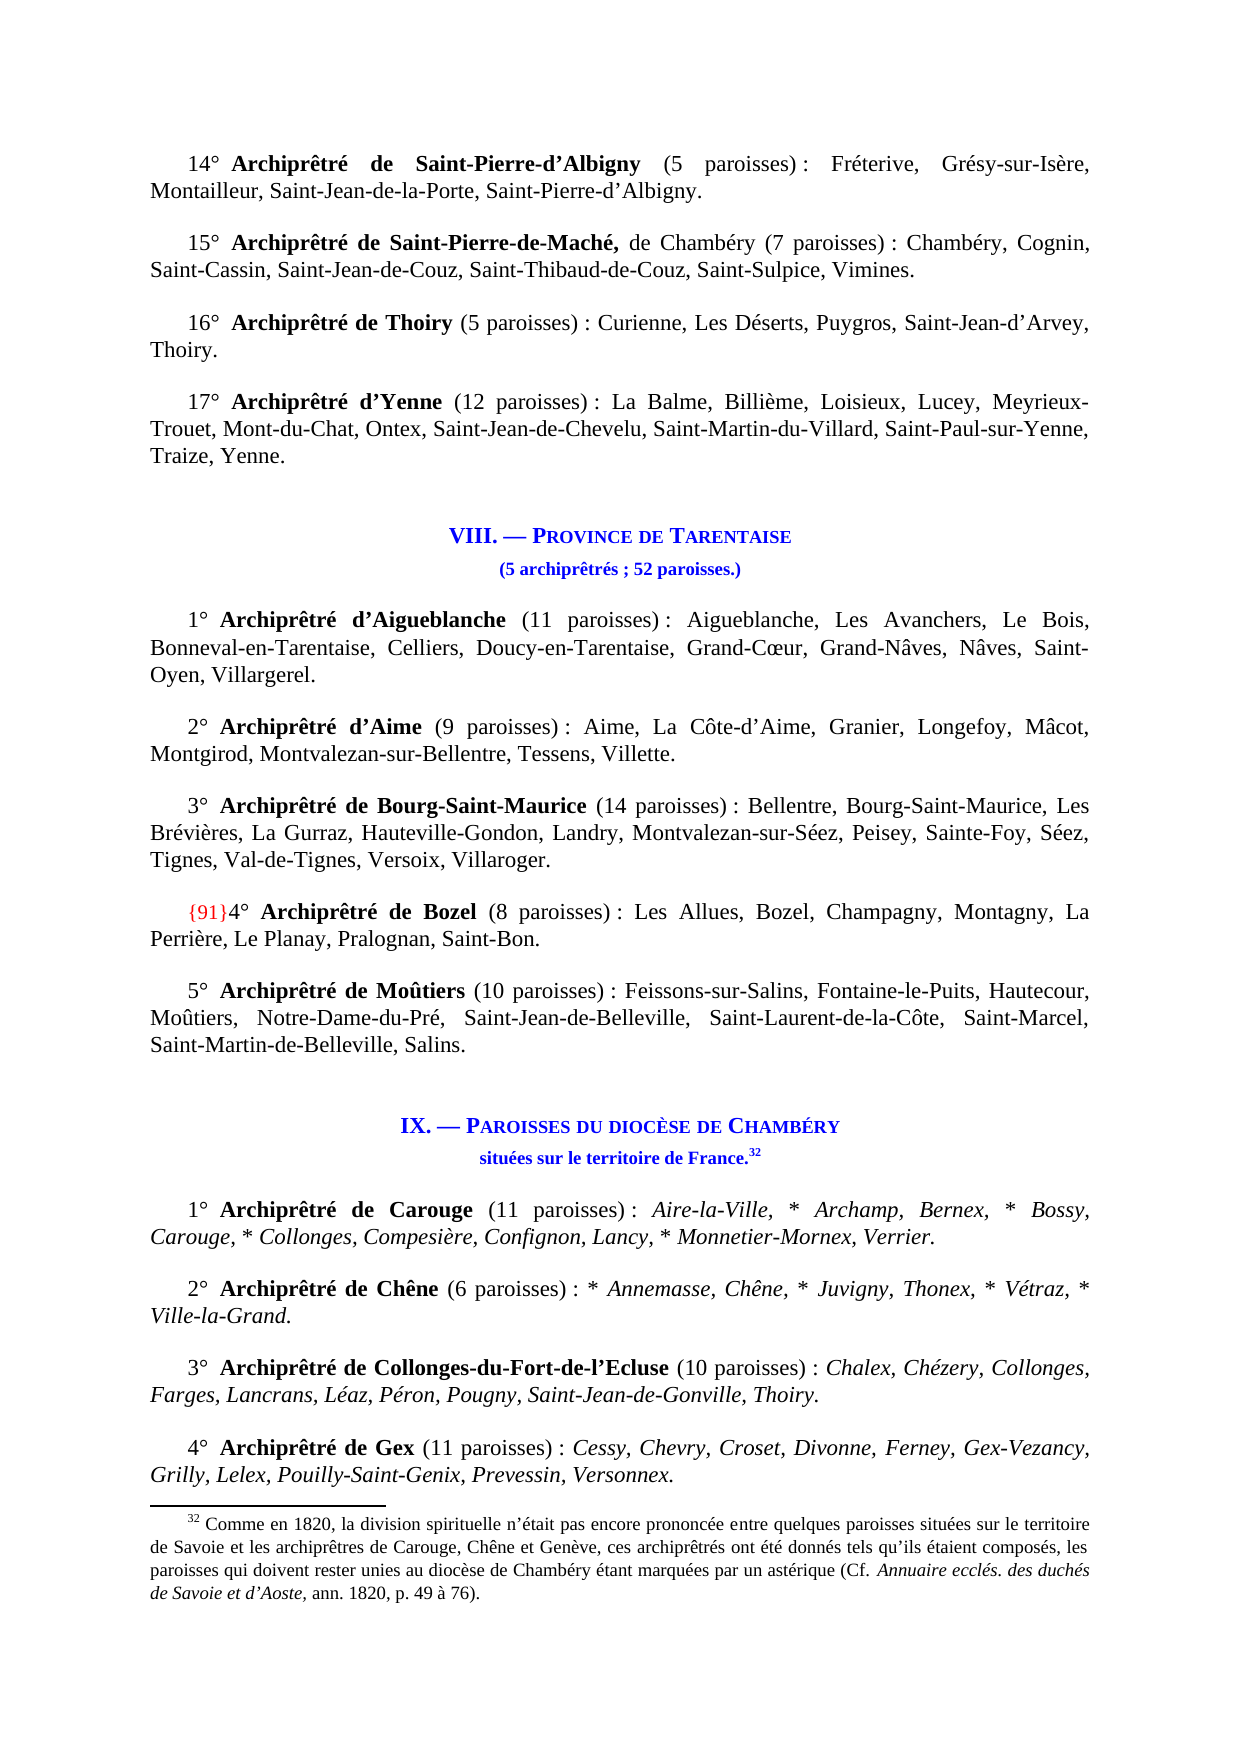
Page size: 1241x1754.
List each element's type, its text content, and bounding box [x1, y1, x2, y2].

text {91}4° Archiprêtré de Bozel (8 paroisses) : Les Allues, Bozel, Champagny, Montagny, La Perrière, Le Planay, Pralognan, Saint-Bon. [150, 898, 1090, 952]
text Comme en 1820, la division spirituelle n’était pas encore prononcée entre quelques paroisses situées sur le territoire de Savoie et les archiprêtres de Carouge, Chêne et Genève, ces archiprêtrés ont été donnés tels qu’ils étaient composés, les paroisses qui doivent rester unies au diocèse de Chambéry étant marquées par un astérique (Cf. Annuaire ecclés. des duchés de Savoie et d’Aoste, ann. 1820, p. 49 à 76). [150, 1512, 1090, 1604]
text IX. — Paroisses du diocèse de Chambéry situées sur le territoire de France. [150, 1108, 1090, 1171]
text 1° Archiprêtré d’Aigueblanche (11 paroisses) : Aigueblanche, Les Avanchers, Le Bois, Bonneval-en-Tarentaise, Celliers, Doucy-en-Tarentaise, Grand-Cœur, Grand-Nâves, Nâves, Saint-Oyen, Villargerel. [150, 606, 1090, 687]
text 1° Archiprêtré de Carouge (11 paroisses) : Aire-la-Ville, * Archamp, Bernex, * Bossy, Carouge, * Collonges, Compesière, Confignon, Lancy, * Monnetier-Mornex, Verrier. [150, 1196, 1090, 1250]
text VIII. — Province de Tarentaise (5 archiprêtrés ; 52 paroisses.) [150, 519, 1090, 581]
text 14° Archiprêtré de Saint-Pierre-d’Albigny (5 paroisses) : Fréterive, Grésy-sur-Isère, Montailleur, Saint-Jean-de-la-Porte, Saint-Pierre-d’Albigny. [150, 150, 1090, 204]
text 16° Archiprêtré de Thoiry (5 paroisses) : Curienne, Les Déserts, Puygros, Saint-Jean-d’Arvey, Thoiry. [150, 308, 1090, 362]
text 2° Archiprêtré d’Aime (9 paroisses) : Aime, La Côte-d’Aime, Granier, Longefoy, Mâcot, Montgirod, Montvalezan-sur-Bellentre, Tessens, Villette. [150, 712, 1090, 767]
text 5° Archiprêtré de Moûtiers (10 paroisses) : Feissons-sur-Salins, Fontaine-le-Puits, Hautecour, Moûtiers, Notre-Dame-du-Pré, Saint-Jean-de-Belleville, Saint-Laurent-de-la-Côte, Saint-Marcel, Saint-Martin-de-Belleville, Salins. [150, 977, 1090, 1058]
text 4° Archiprêtré de Gex (11 paroisses) : Cessy, Chevry, Croset, Divonne, Ferney, Gex-Vezancy, Grilly, Lelex, Pouilly-Saint-Genix, Prevessin, Versonnex. [150, 1433, 1090, 1487]
text 3° Archiprêtré de Collonges-du-Fort-de-l’Ecluse (10 paroisses) : Chalex, Chézery, Collonges, Farges, Lancrans, Léaz, Péron, Pougny, Saint-Jean-de-Gonville, Thoiry. [150, 1354, 1090, 1408]
text 2° Archiprêtré de Chêne (6 paroisses) : * Annemasse, Chêne, * Juvigny, Thonex, * Vétraz, * Ville-la-Grand. [150, 1275, 1090, 1329]
text 15° Archiprêtré de Saint-Pierre-de-Maché, de Chambéry (7 paroisses) : Chambéry, Cognin, Saint-Cassin, Saint-Jean-de-Couz, Saint-Thibaud-de-Couz, Saint-Sulpice, Vimines. [150, 229, 1090, 283]
text 17° Archiprêtré d’Yenne (12 paroisses) : La Balme, Billième, Loisieux, Lucey, Meyrieux-Trouet, Mont-du-Chat, Ontex, Saint-Jean-de-Chevelu, Saint-Martin-du-Villard, Saint-Paul-sur-Yenne, Traize, Yenne. [150, 387, 1090, 469]
text 3° Archiprêtré de Bourg-Saint-Maurice (14 paroisses) : Bellentre, Bourg-Saint-Maurice, Les Brévières, La Gurraz, Hauteville-Gondon, Landry, Montvalezan-sur-Séez, Peisey, Sainte-Foy, Séez, Tignes, Val-de-Tignes, Versoix, Villaroger. [150, 792, 1090, 873]
